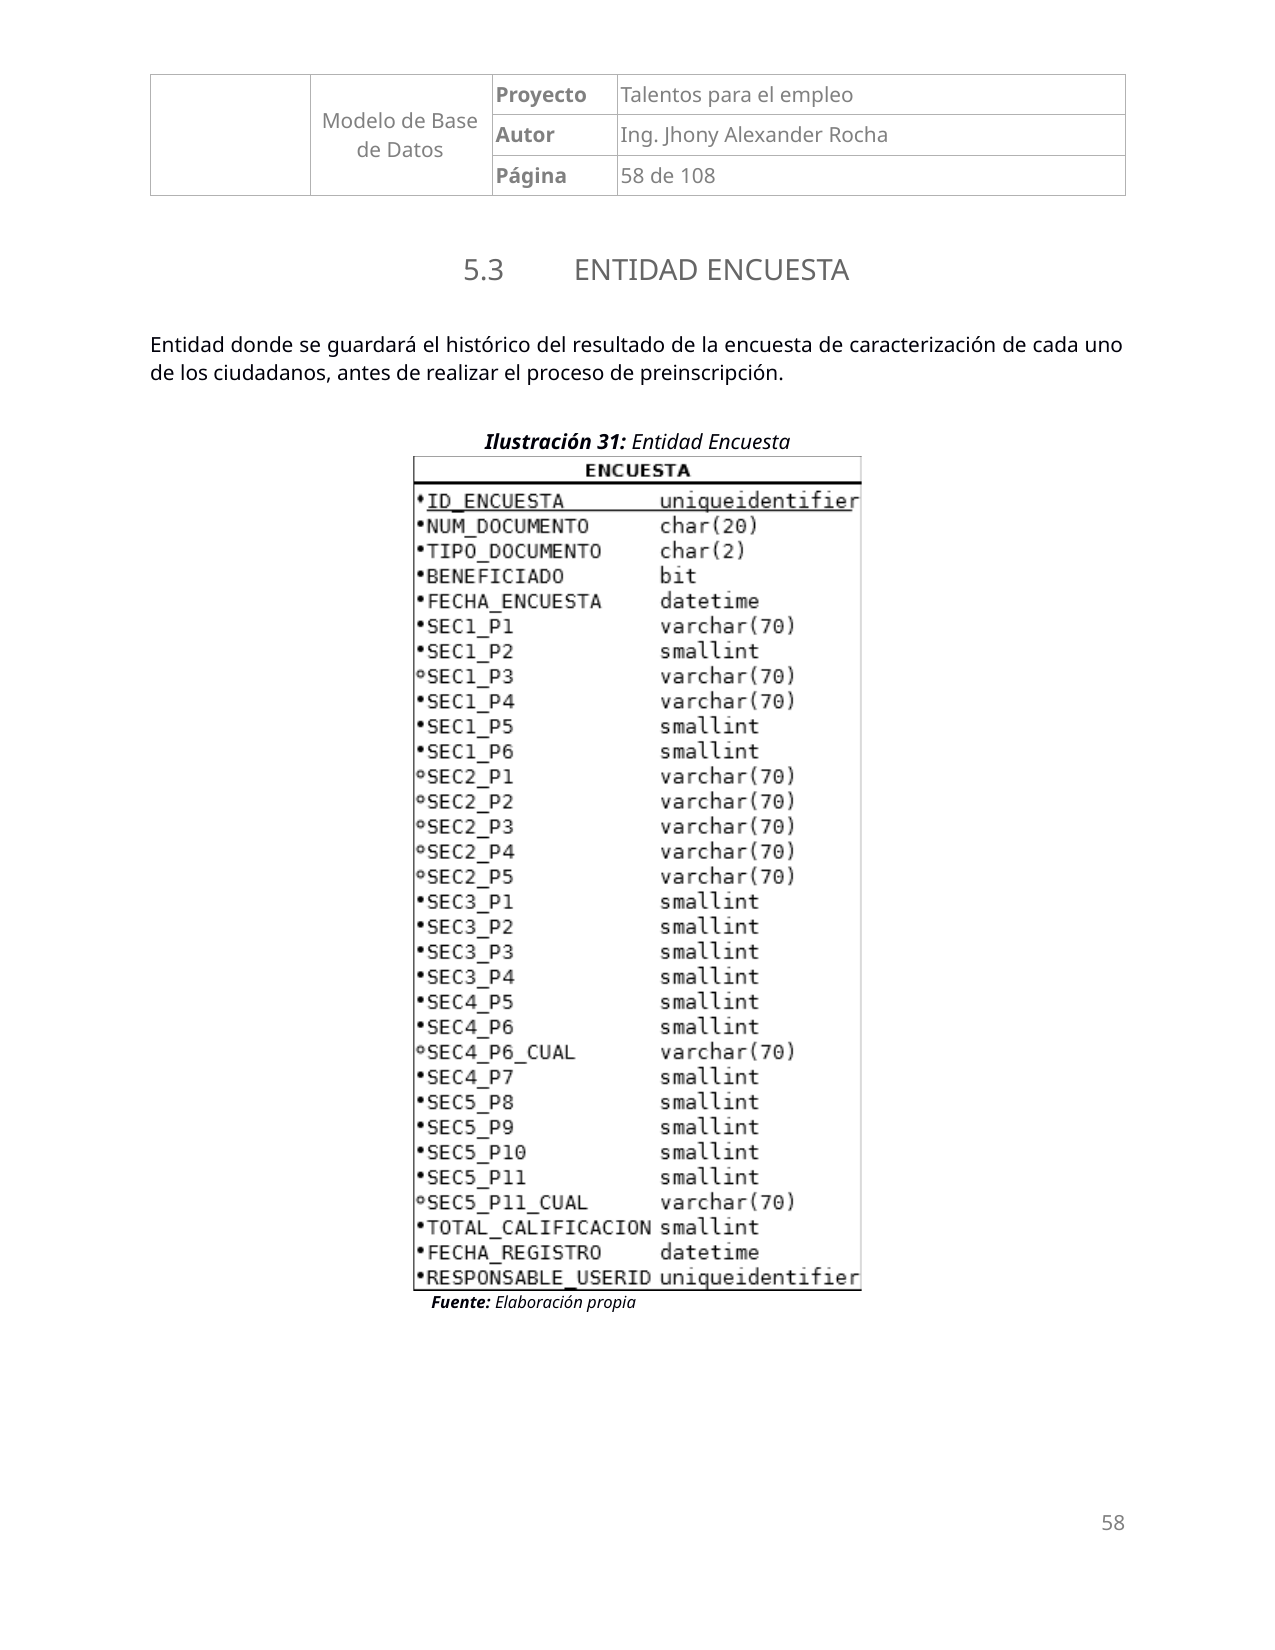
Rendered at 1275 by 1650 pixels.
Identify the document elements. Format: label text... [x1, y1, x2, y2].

subtitle Entidad encuesta [179, 249, 1125, 289]
text Fuente: Elaboración propia [431, 1291, 844, 1313]
text Entidad donde se guardará el histórico del resultado de la encuesta de caracterización de cada uno de los ciudadanos, antes de realizar el proceso de preinscripción. [150, 330, 1125, 387]
picture [413, 456, 862, 1291]
text Ilustración 31: Entidad Encuesta [431, 427, 844, 456]
